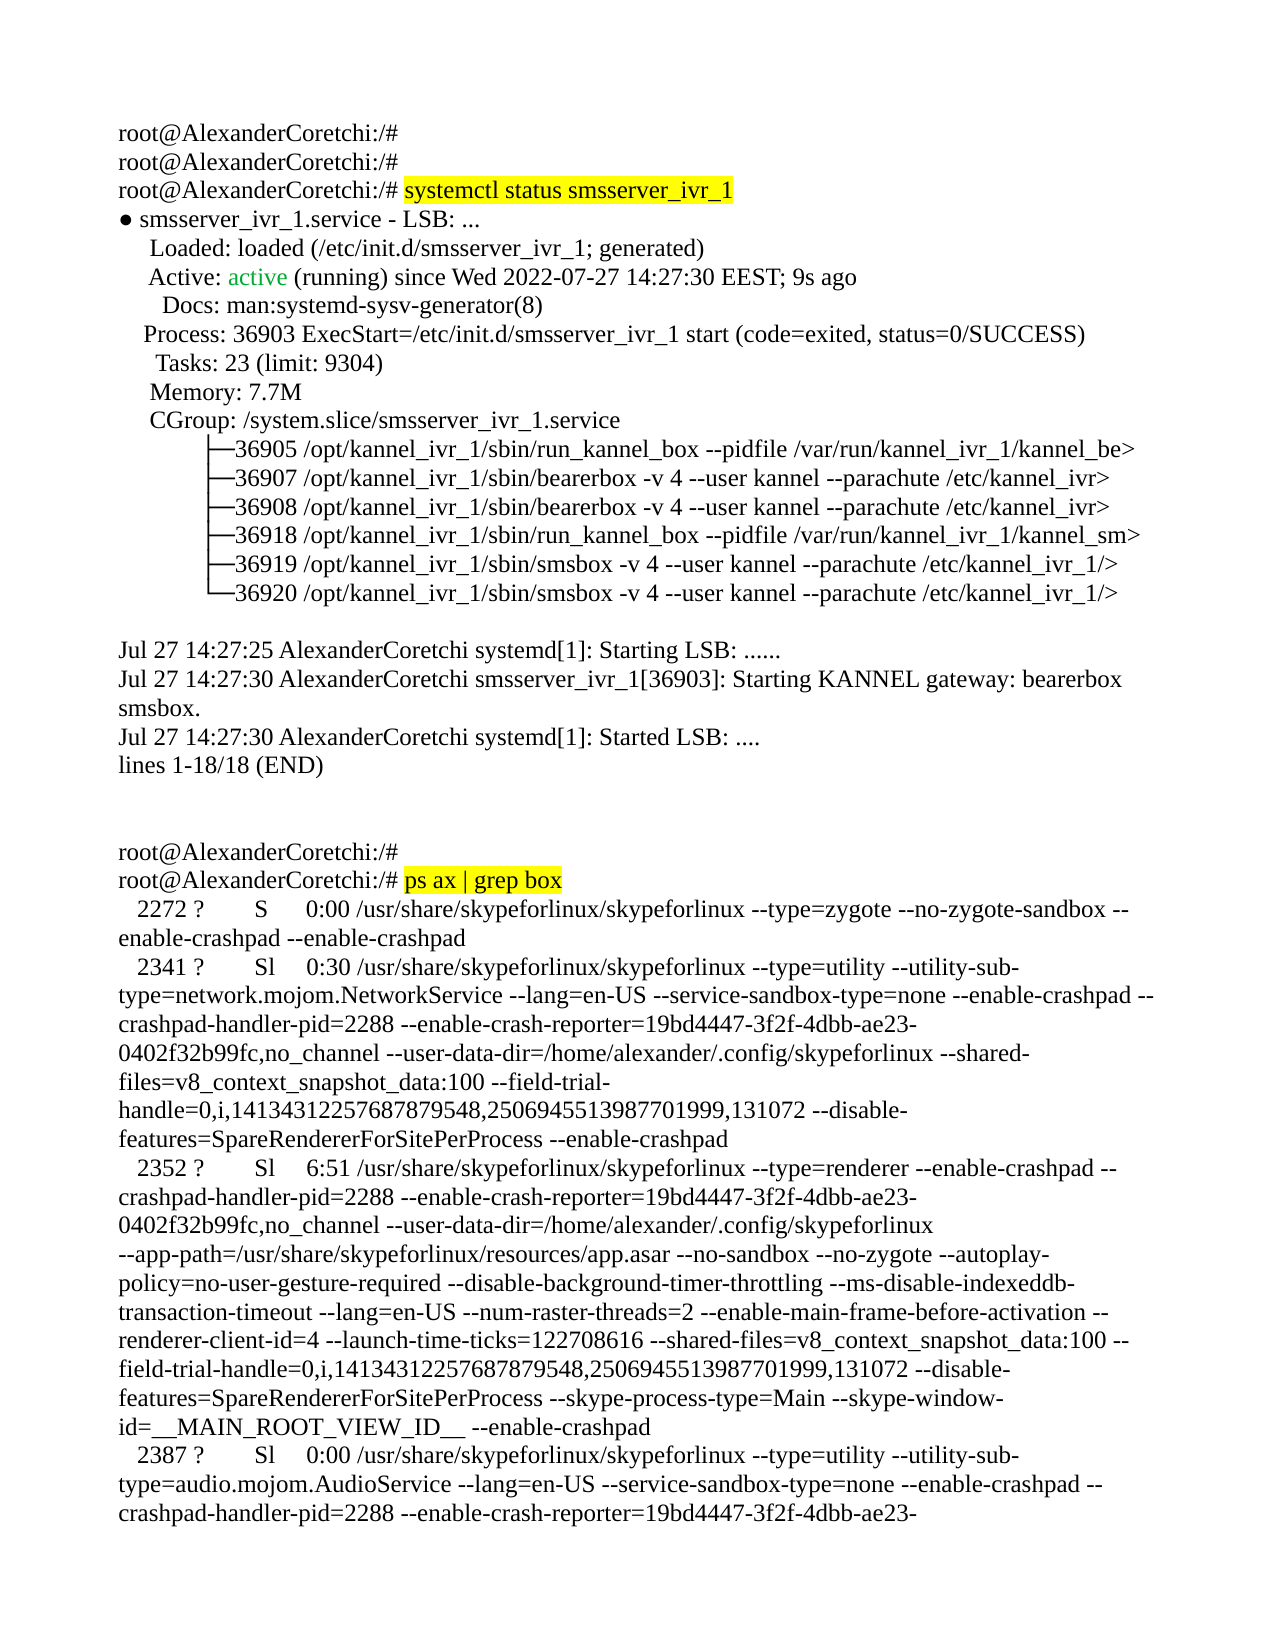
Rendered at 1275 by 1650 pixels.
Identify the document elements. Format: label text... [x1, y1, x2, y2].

text ├─36907 /opt/kannel_ivr_1/sbin/bearerbox -v 4 --user kannel --parachute /etc/kannel_ivr> [209, 463, 1157, 492]
text ├─36908 /opt/kannel_ivr_1/sbin/bearerbox -v 4 --user kannel --parachute /etc/kannel_ivr> [118, 492, 207, 521]
text root@AlexanderCoretchi:/# [118, 147, 1157, 176]
text root@AlexanderCoretchi:/# [118, 118, 1157, 147]
text root@AlexanderCoretchi:/# ps ax | grep box [118, 866, 1157, 894]
text ├─36918 /opt/kannel_ivr_1/sbin/run_kannel_box --pidfile /var/run/kannel_ivr_1/kannel_sm> [118, 521, 207, 549]
text ├─36919 /opt/kannel_ivr_1/sbin/smsbox -v 4 --user kannel --parachute /etc/kannel_ivr_1/> [118, 549, 207, 578]
text 2341 ? Sl 0:30 /usr/share/skypeforlinux/skypeforlinux --type=utility --utility-sub-type=network.mojom.NetworkService --lang=en-US --service-sandbox-type=none --enable-crashpad --crashpad-handler-pid=2288 --enable-crash-reporter=19bd4447-3f2f-4dbb-ae23-0402f32b99fc,no_channel --user-data-dir=/home/alexander/.config/skypeforlinux --shared-files=v8_context_snapshot_data:100 --field-trial-handle=0,i,14134312257687879548,2506945513987701999,131072 --disable-features=SpareRendererForSitePerProcess --enable-crashpad [118, 952, 1157, 1153]
text Memory: 7.7M [118, 377, 1157, 406]
text ├─36919 /opt/kannel_ivr_1/sbin/smsbox -v 4 --user kannel --parachute /etc/kannel_ivr_1/> [209, 549, 1157, 578]
text root@AlexanderCoretchi:/# [118, 837, 1157, 866]
text 2387 ? Sl 0:00 /usr/share/skypeforlinux/skypeforlinux --type=utility --utility-sub-type=audio.mojom.AudioService --lang=en-US --service-sandbox-type=none --enable-crashpad --crashpad-handler-pid=2288 --enable-crash-reporter=19bd4447-3f2f-4dbb-ae23- [118, 1441, 1157, 1527]
text root@AlexanderCoretchi:/# systemctl status smsserver_ivr_1 [118, 176, 1157, 204]
text Docs: man:systemd-sysv-generator(8) [118, 291, 1157, 319]
text 2272 ? S 0:00 /usr/share/skypeforlinux/skypeforlinux --type=zygote --no-zygote-sandbox --enable-crashpad --enable-crashpad [118, 894, 1157, 952]
text ● smsserver_ivr_1.service - LSB: ... [118, 204, 1157, 233]
text Jul 27 14:27:30 AlexanderCoretchi systemd[1]: Started LSB: .... [118, 722, 1157, 751]
text lines 1-18/18 (END) [118, 751, 1157, 779]
text ├─36905 /opt/kannel_ivr_1/sbin/run_kannel_box --pidfile /var/run/kannel_ivr_1/kannel_be> [118, 434, 207, 463]
text Jul 27 14:27:25 AlexanderCoretchi systemd[1]: Starting LSB: ...... [118, 636, 1157, 664]
text 2352 ? Sl 6:51 /usr/share/skypeforlinux/skypeforlinux --type=renderer --enable-crashpad --crashpad-handler-pid=2288 --enable-crash-reporter=19bd4447-3f2f-4dbb-ae23-0402f32b99fc,no_channel --user-data-dir=/home/alexander/.config/skypeforlinux --app-path=/usr/share/skypeforlinux/resources/app.asar --no-sandbox --no-zygote --autoplay-policy=no-user-gesture-required --disable-background-timer-throttling --ms-disable-indexeddb-transaction-timeout --lang=en-US --num-raster-threads=2 --enable-main-frame-before-activation --renderer-client-id=4 --launch-time-ticks=122708616 --shared-files=v8_context_snapshot_data:100 --field-trial-handle=0,i,14134312257687879548,2506945513987701999,131072 --disable-features=SpareRendererForSitePerProcess --skype-process-type=Main --skype-window-id=__MAIN_ROOT_VIEW_ID__ --enable-crashpad [118, 1153, 1157, 1441]
text Active: active (running) since Wed 2022-07-27 14:27:30 EEST; 9s ago [118, 262, 1157, 291]
text Jul 27 14:27:30 AlexanderCoretchi smsserver_ivr_1[36903]: Starting KANNEL gateway: bearerbox smsbox. [118, 664, 1157, 722]
text ├─36908 /opt/kannel_ivr_1/sbin/bearerbox -v 4 --user kannel --parachute /etc/kannel_ivr> [209, 492, 1157, 521]
text Tasks: 23 (limit: 9304) [118, 348, 1157, 377]
text ├─36918 /opt/kannel_ivr_1/sbin/run_kannel_box --pidfile /var/run/kannel_ivr_1/kannel_sm> [209, 521, 1157, 549]
text ├─36907 /opt/kannel_ivr_1/sbin/bearerbox -v 4 --user kannel --parachute /etc/kannel_ivr> [118, 463, 207, 492]
text Loaded: loaded (/etc/init.d/smsserver_ivr_1; generated) [118, 233, 1157, 262]
text ├─36905 /opt/kannel_ivr_1/sbin/run_kannel_box --pidfile /var/run/kannel_ivr_1/kannel_be> [209, 434, 1157, 463]
text Process: 36903 ExecStart=/etc/init.d/smsserver_ivr_1 start (code=exited, status=0/SUCCESS) [118, 319, 1157, 348]
text CGroup: /system.slice/smsserver_ivr_1.service [118, 406, 1157, 434]
text └─36920 /opt/kannel_ivr_1/sbin/smsbox -v 4 --user kannel --parachute /etc/kannel_ivr_1/> [118, 578, 1157, 607]
